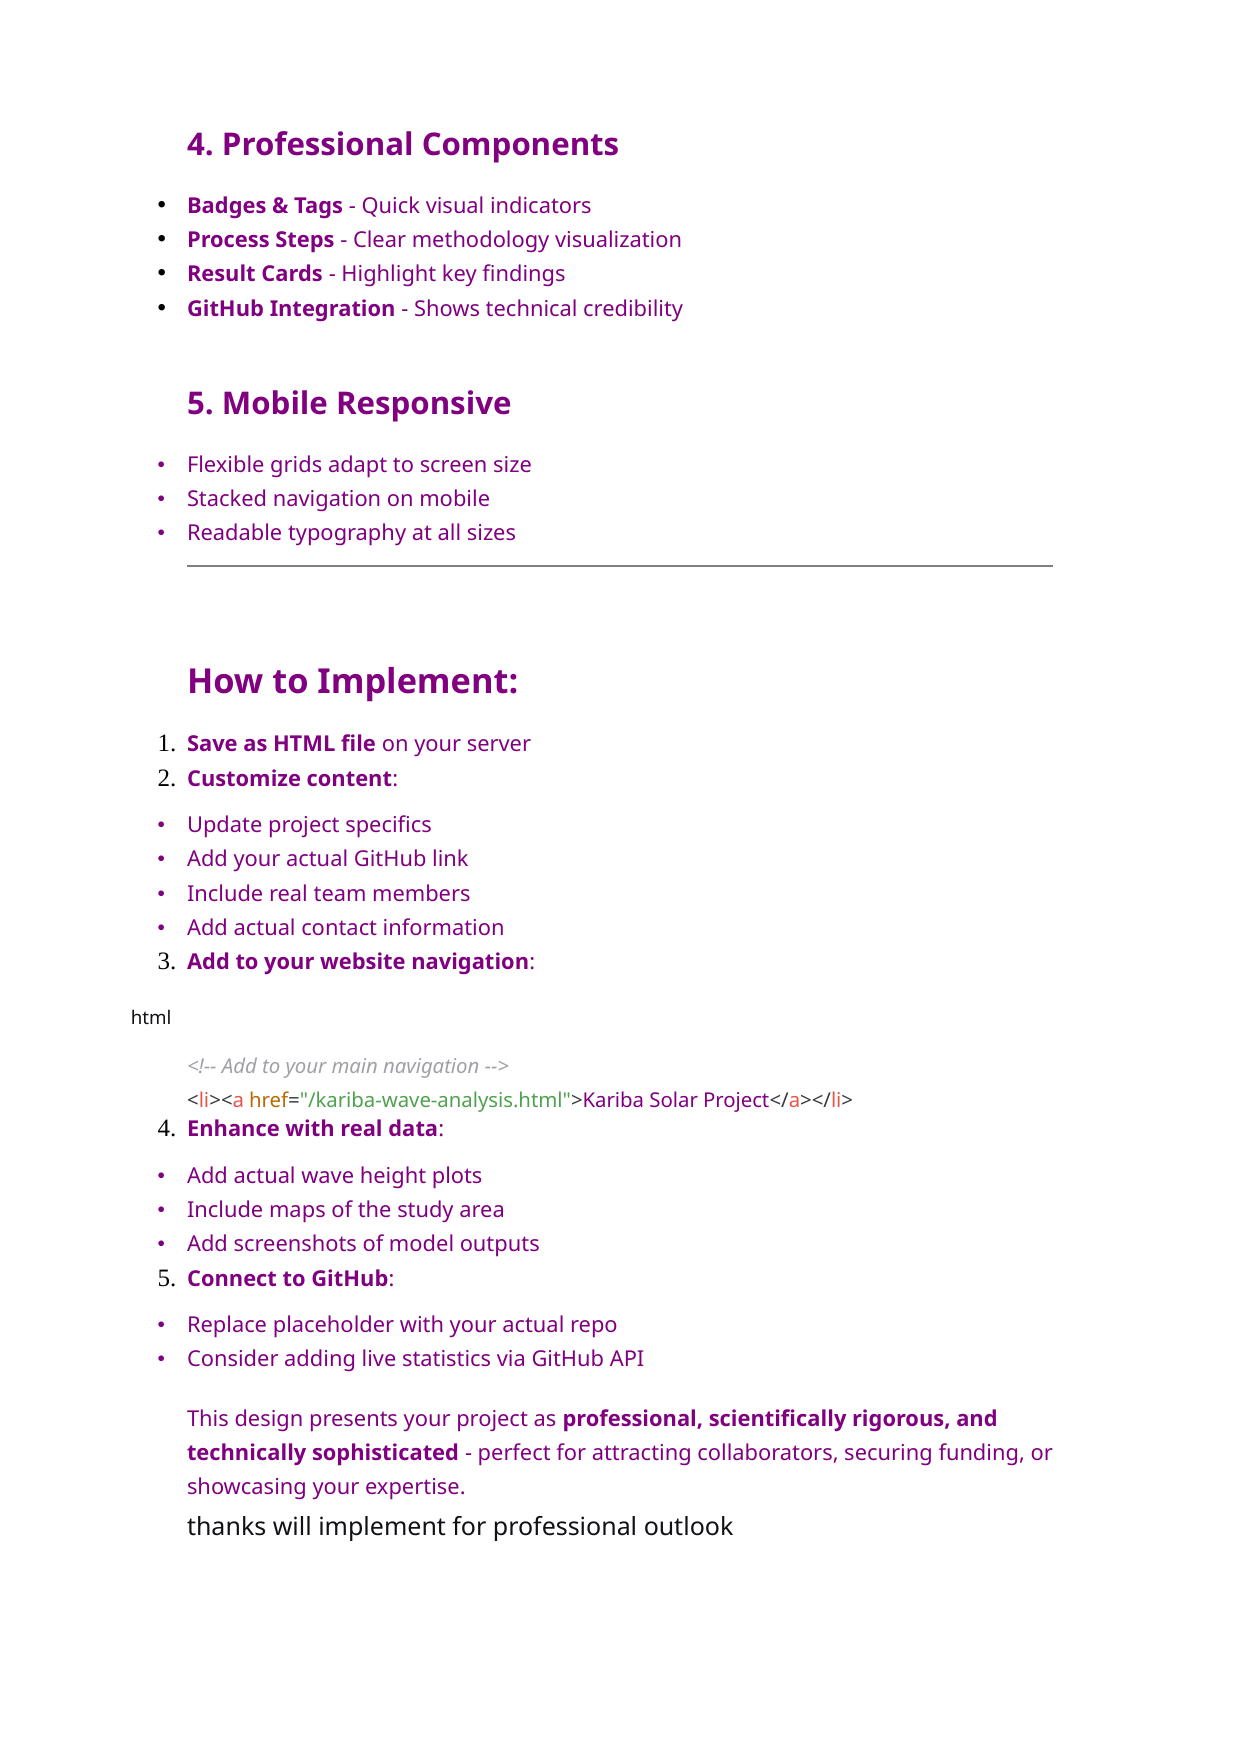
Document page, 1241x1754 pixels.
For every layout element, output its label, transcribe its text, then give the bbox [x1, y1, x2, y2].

list Update project specifics [187, 809, 1053, 839]
list Include maps of the study area [187, 1194, 1053, 1224]
list Add to your website navigation: [187, 946, 1053, 976]
list <!-- Add to your main navigation --> [187, 1044, 1053, 1079]
list Stacked navigation on mobile [187, 483, 1053, 512]
list Customize content: [187, 762, 1053, 792]
list Flexible grids adapt to screen size [187, 448, 1053, 478]
list Add your actual GitHub link [187, 843, 1053, 873]
list html [131, 1002, 1053, 1030]
list Include real team members [187, 877, 1053, 907]
list Add actual contact information [187, 912, 1053, 941]
list Process Steps - Clear methodology visualization [187, 224, 1053, 254]
text thanks will implement for professional outlook [187, 1505, 1053, 1542]
text This design presents your project as professional, scientifically rigorous, and technically sophisticated - perfect for attracting collaborators, securing funding, or showcasing your expertise. [187, 1402, 1053, 1501]
list Connect to GitHub: [187, 1262, 1053, 1292]
subtitle 4. Professional Components [187, 118, 1053, 165]
list Replace placeholder with your actual repo [187, 1309, 1053, 1339]
list Add screenshots of model outputs [187, 1228, 1053, 1258]
list Save as HTML file on your server [187, 728, 1053, 758]
list Readable typography at all sizes [187, 517, 1053, 547]
list Badges & Tags - Quick visual indicators [187, 190, 1053, 220]
list Add actual wave height plots [187, 1160, 1053, 1190]
subtitle How to Implement: [187, 653, 1053, 703]
list Result Cards - Highlight key findings [187, 258, 1053, 288]
list Consider adding live statistics via GitHub API [187, 1343, 1053, 1373]
subtitle 5. Mobile Responsive [187, 377, 1053, 423]
list GitHub Integration - Shows technical credibility [187, 292, 1053, 322]
list <li><a href="/kariba-wave-analysis.html">Kariba Solar Project</a></li> [187, 1079, 1053, 1113]
list Enhance with real data: [187, 1113, 1053, 1143]
